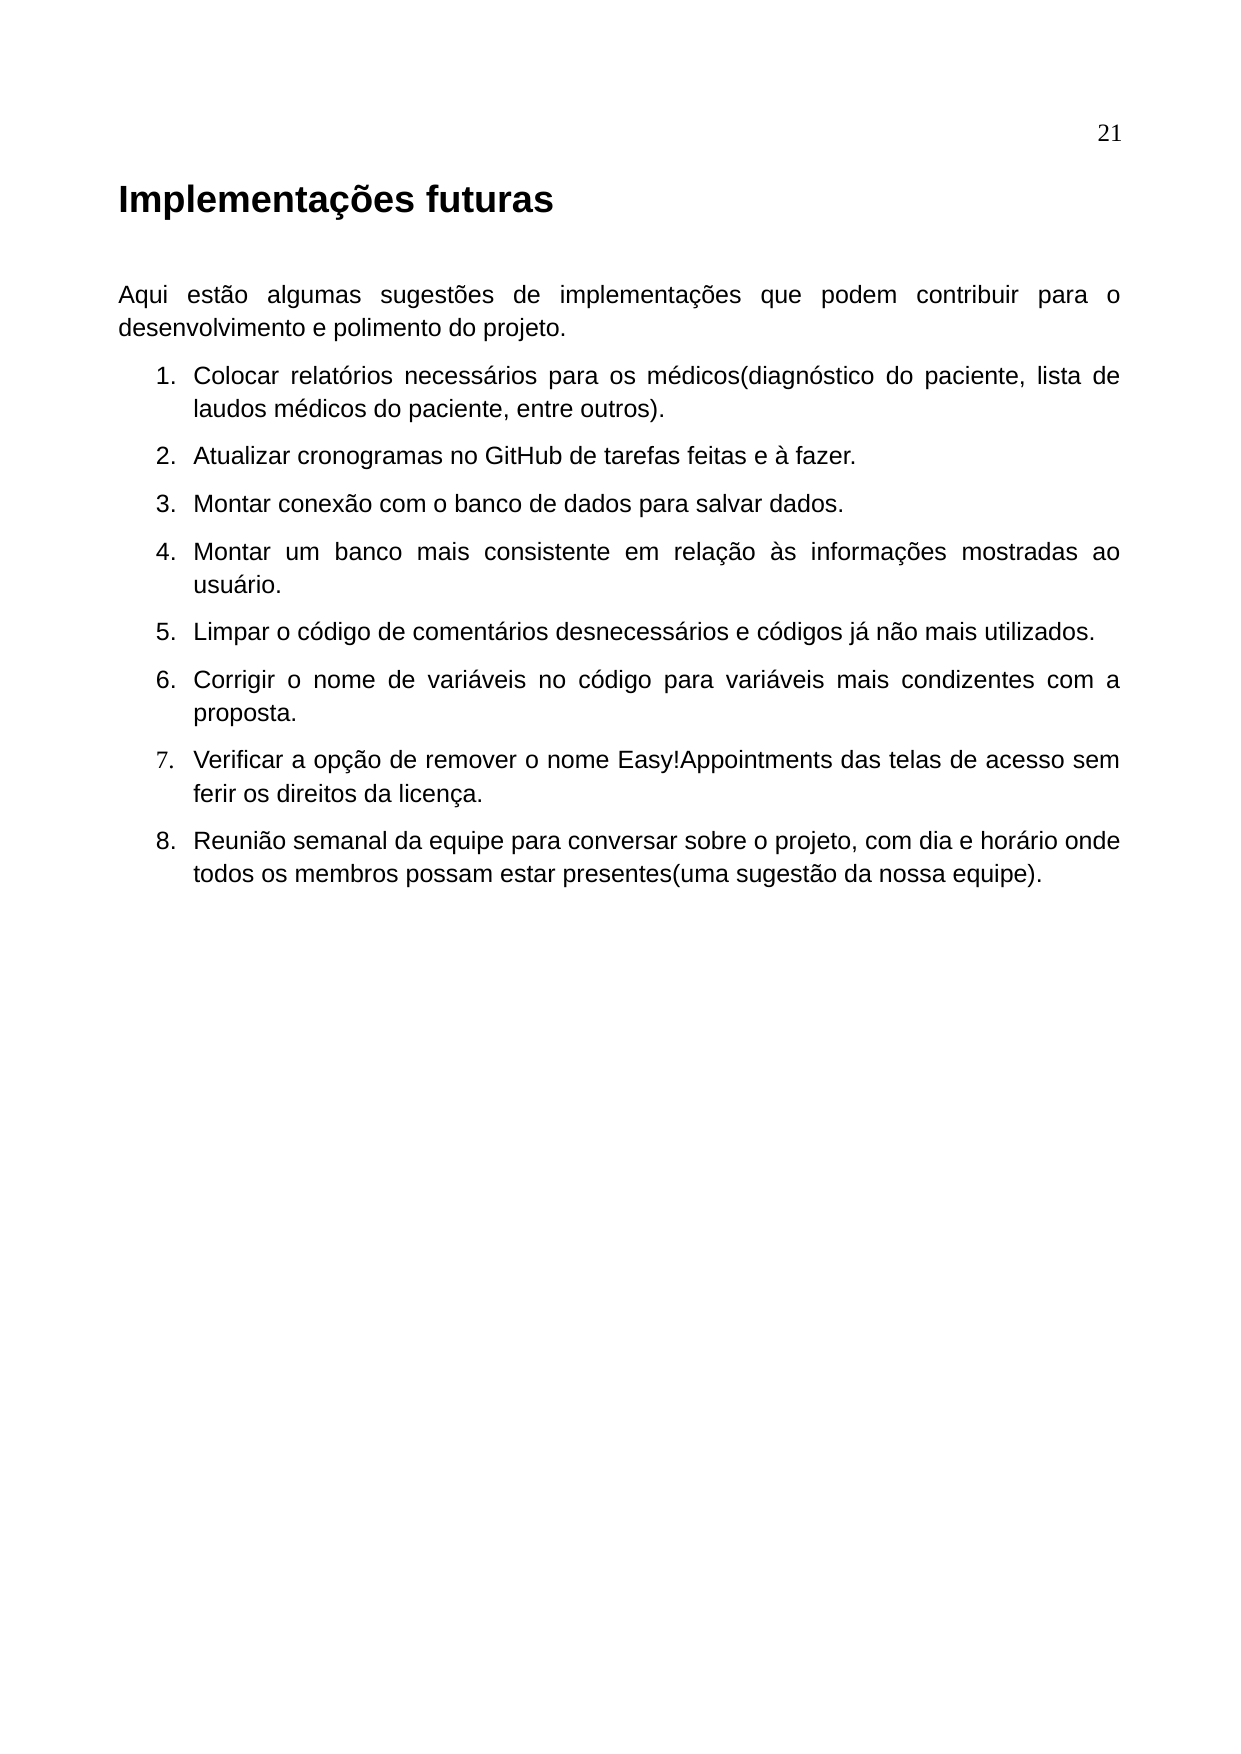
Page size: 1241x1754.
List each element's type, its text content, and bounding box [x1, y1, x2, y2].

list Limpar o código de comentários desnecessários e códigos já não mais utilizados. [156, 617, 1122, 646]
list Colocar relatórios necessários para os médicos(diagnóstico do paciente, lista de laudos médicos do paciente, entre outros). [156, 361, 1122, 422]
subtitle Implementações futuras [118, 176, 1122, 220]
list Verificar a opção de remover o nome Easy!Appointments das telas de acesso sem ferir os direitos da licença. [156, 745, 1122, 807]
list Atualizar cronogramas no GitHub de tarefas feitas e à fazer. [156, 441, 1122, 470]
list Montar conexão com o banco de dados para salvar dados. [156, 489, 1122, 518]
list Corrigir o nome de variáveis no código para variáveis mais condizentes com a proposta. [156, 665, 1122, 727]
list Reunião semanal da equipe para conversar sobre o projeto, com dia e horário onde todos os membros possam estar presentes(uma sugestão da nossa equipe). [156, 826, 1122, 888]
text Aqui estão algumas sugestões de implementações que podem contribuir para o desenvolvimento e polimento do projeto. [118, 280, 1122, 342]
list Montar um banco mais consistente em relação às informações mostradas ao usuário. [156, 537, 1122, 598]
